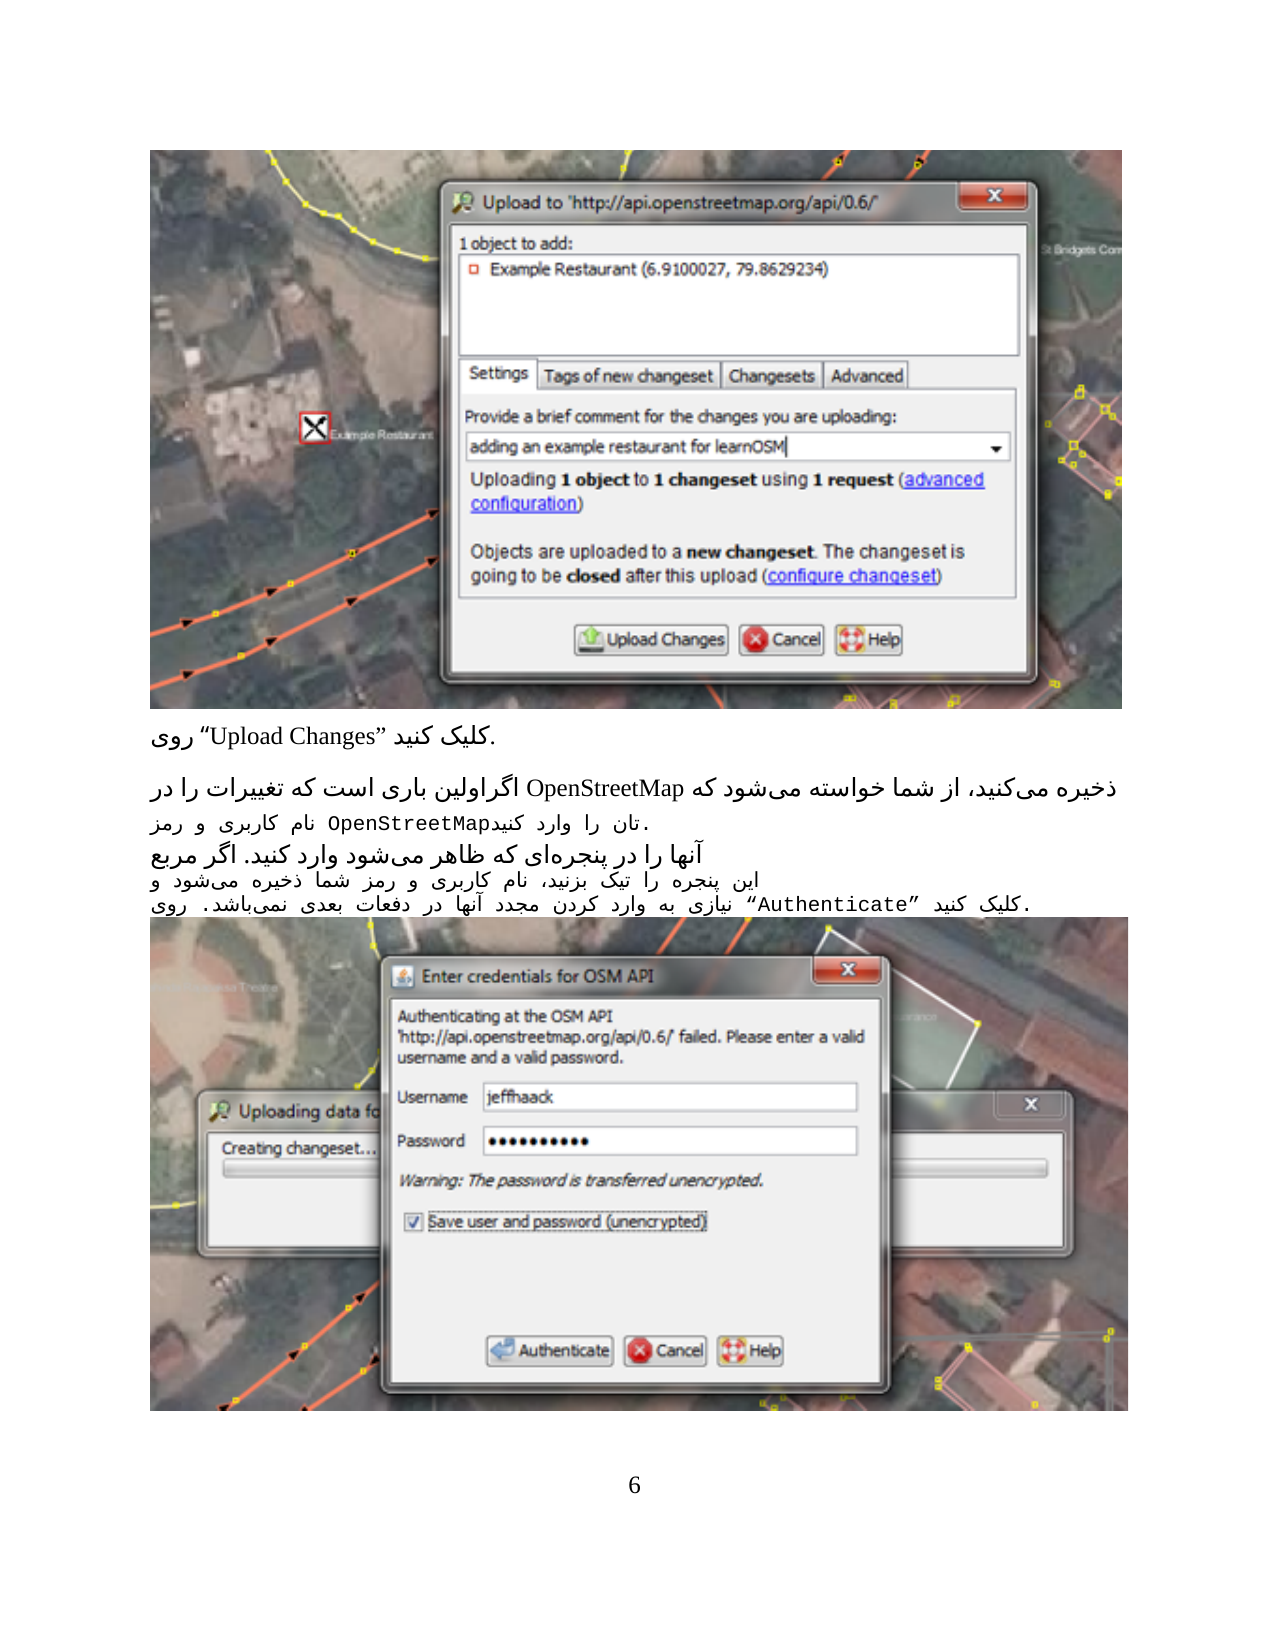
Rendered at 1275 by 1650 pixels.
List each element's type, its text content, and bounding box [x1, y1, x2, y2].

text نام کاربری و رمز OpenStreetMapتان را وارد کنید. [150, 813, 1125, 836]
picture [150, 150, 1122, 709]
text اگراولین باری است که تغییرات را در OpenStreetMap ذخیره می‌کنید، از شما خواسته می‌شود که [150, 770, 1125, 804]
text روی “Upload Changes” کلیک کنید. [150, 718, 1125, 752]
text این پنجره را تیک بزنید، نام کاربری و رمز شما ذخیره می‌شود و [150, 871, 1125, 894]
text نیازی به وارد کردن مجدد آنها در دفعات بعدی نمی‌باشد. روی “Authenticate” کلیک کنید. [150, 894, 1125, 917]
text آنها را در پنجره‌ای که ظاهر می‌شود وارد کنید. اگر مربع [150, 836, 1125, 871]
picture [150, 917, 1129, 1411]
